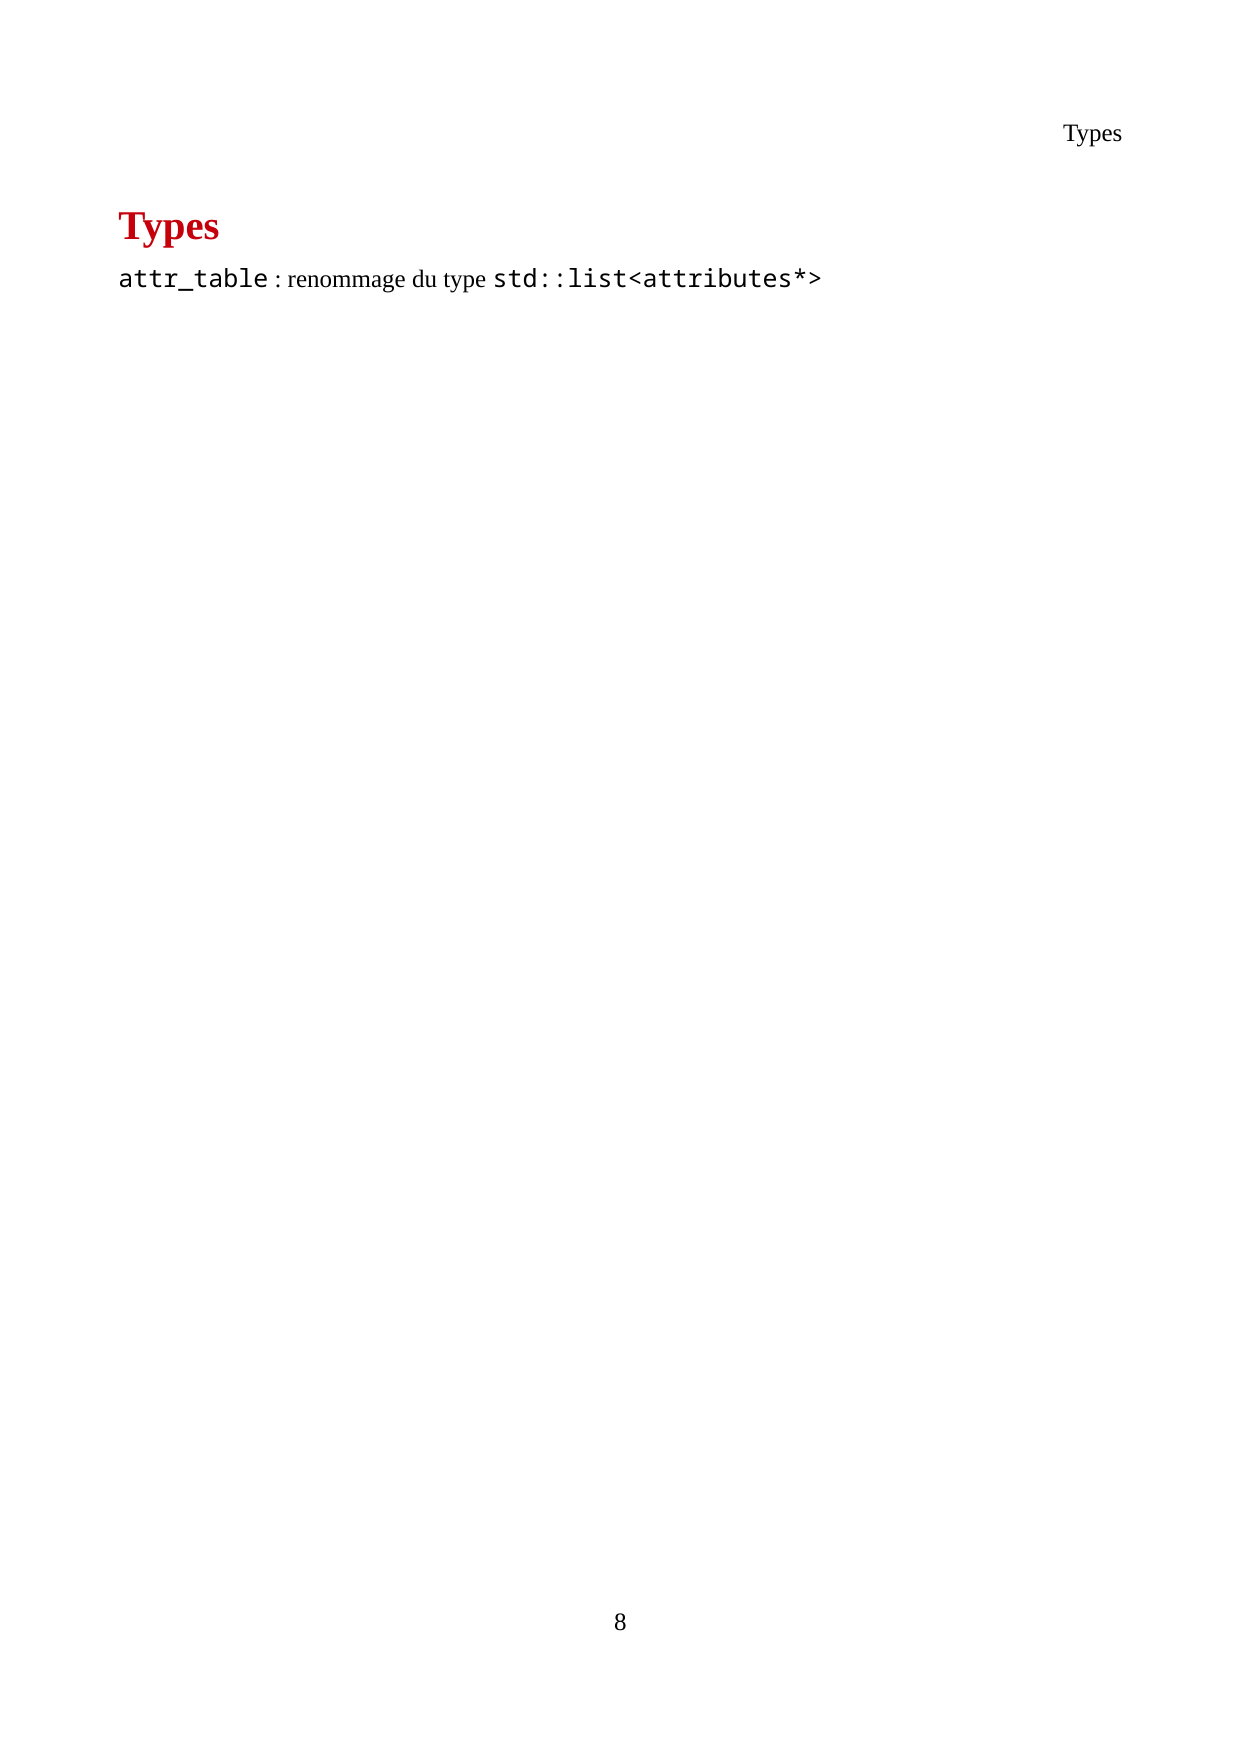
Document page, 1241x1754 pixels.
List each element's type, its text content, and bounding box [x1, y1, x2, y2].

text attr_table : renommage du type std::list<attributes*> [118, 261, 1122, 295]
subtitle Types [118, 201, 1122, 248]
